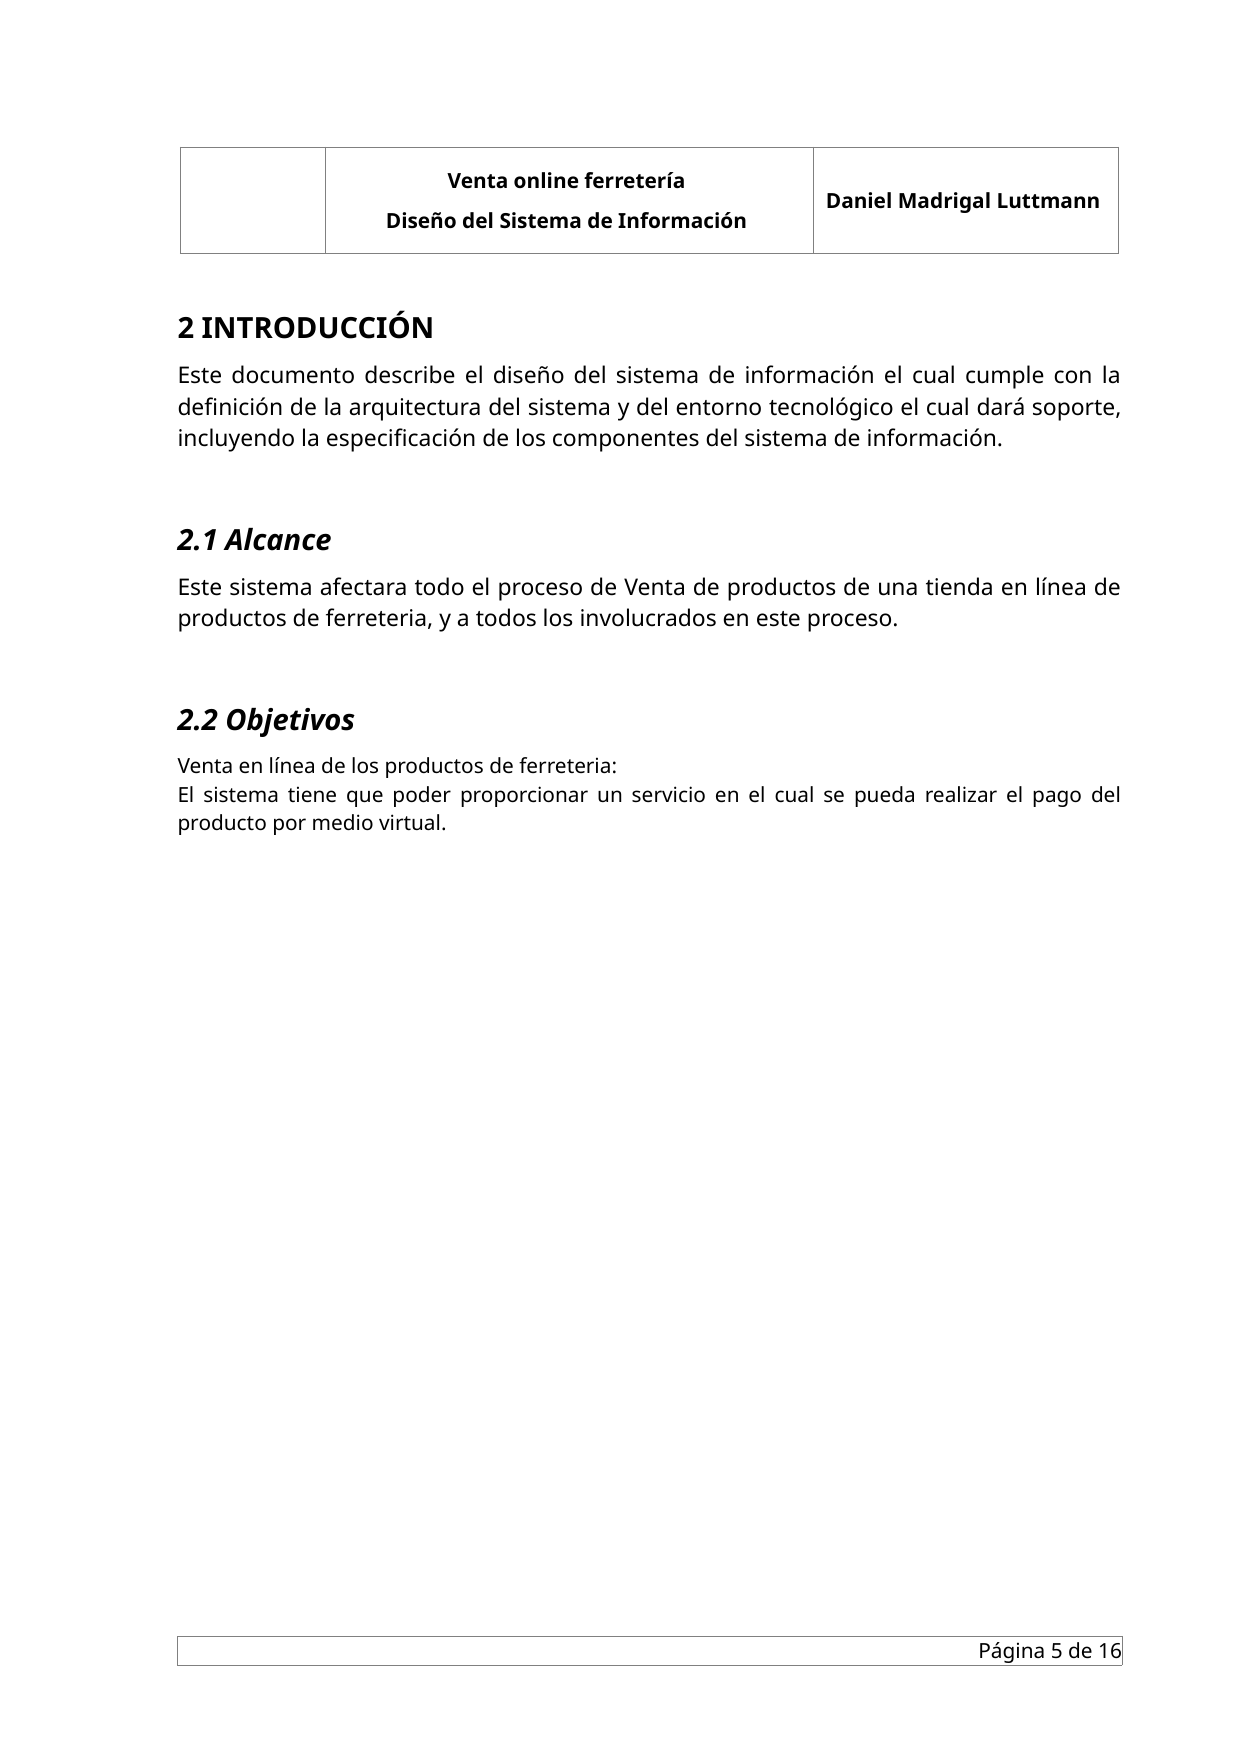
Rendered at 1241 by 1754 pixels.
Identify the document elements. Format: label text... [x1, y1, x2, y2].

text Este documento describe el diseño del sistema de información el cual cumple con la definición de la arquitectura del sistema y del entorno tecnológico el cual dará soporte, incluyendo la especificación de los componentes del sistema de información. [177, 359, 1122, 453]
text Venta en línea de los productos de ferreteria: [177, 752, 1122, 780]
text Este sistema afectara todo el proceso de Venta de productos de una tienda en línea de productos de ferreteria, y a todos los involucrados en este proceso. [177, 571, 1122, 633]
subtitle Alcance [177, 519, 1122, 558]
subtitle Objetivos [177, 699, 1122, 739]
subtitle INTRODUCCIÓN [177, 307, 1122, 347]
text El sistema tiene que poder proporcionar un servicio en el cual se pueda realizar el pago del producto por medio virtual. [177, 780, 1122, 837]
